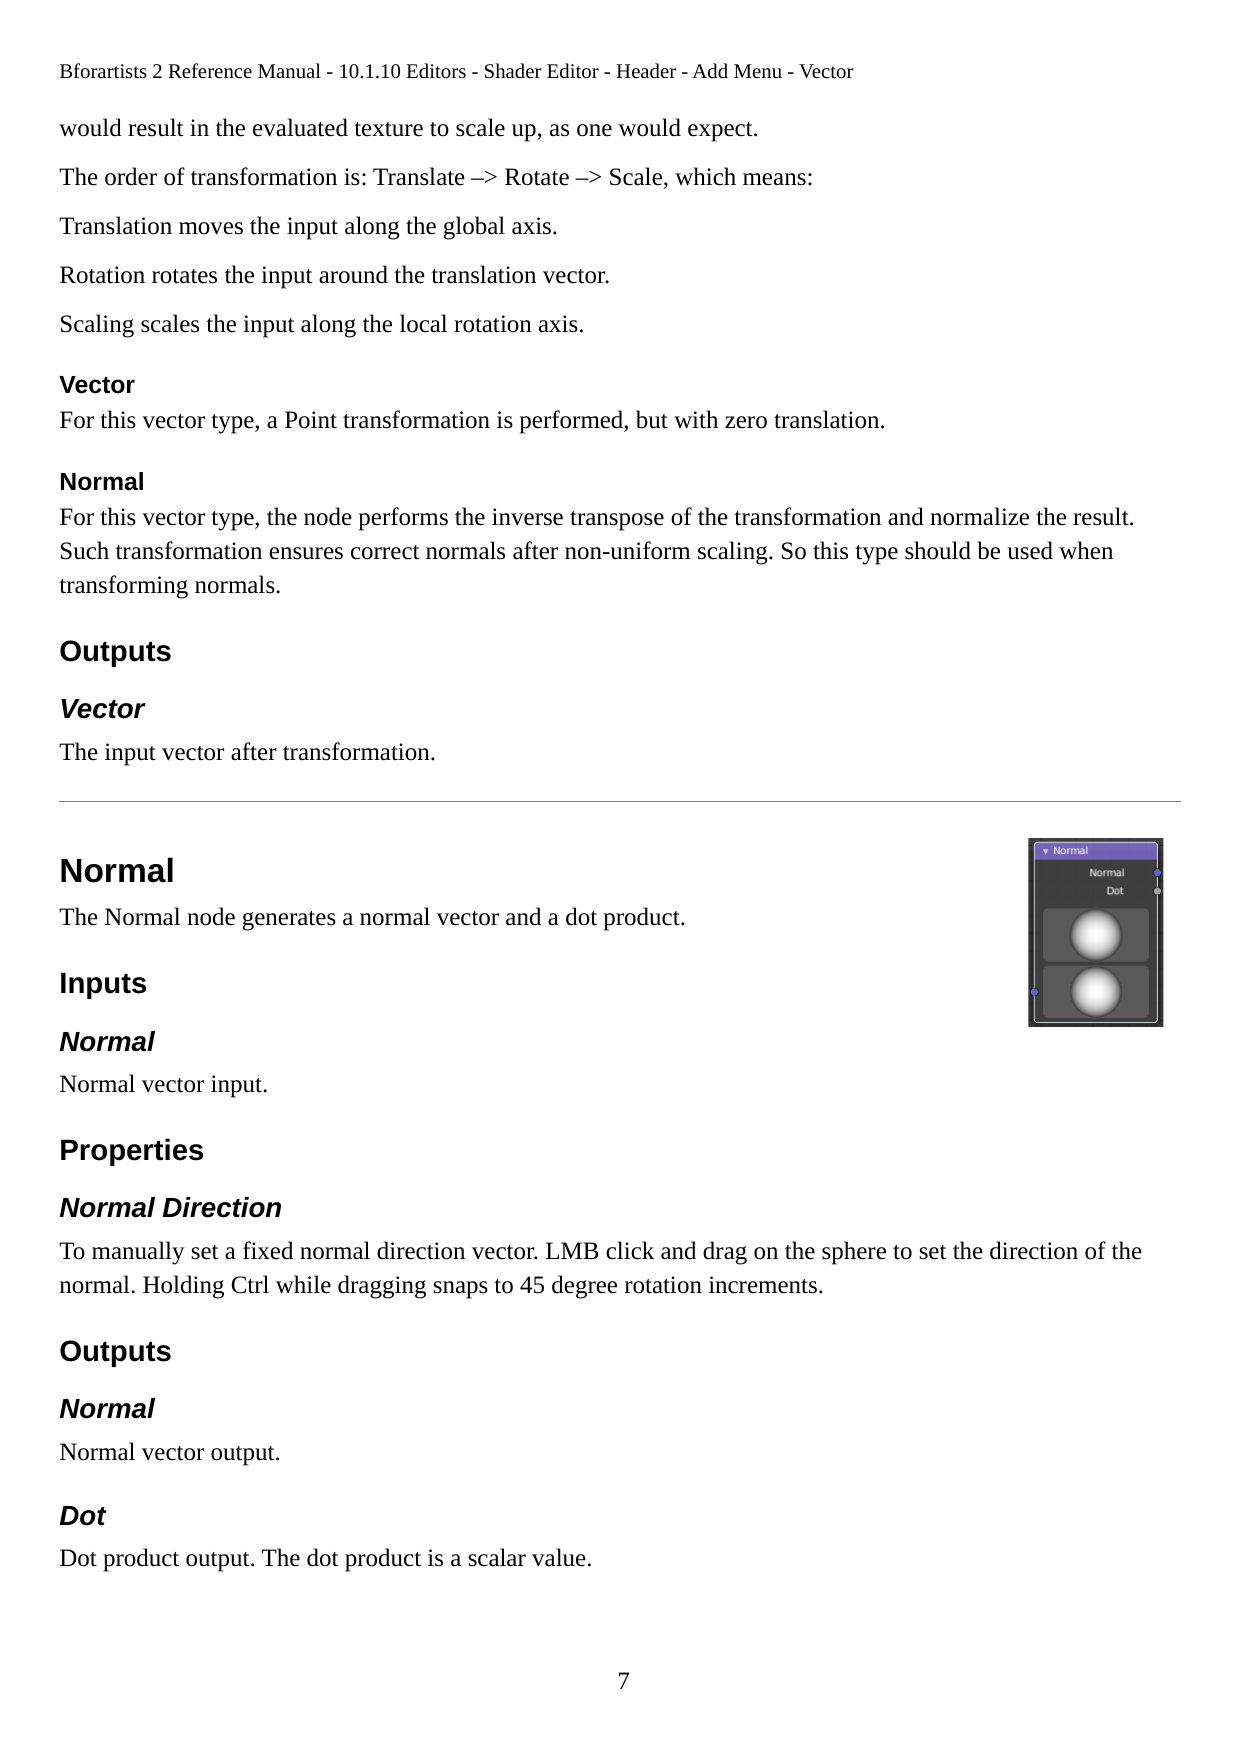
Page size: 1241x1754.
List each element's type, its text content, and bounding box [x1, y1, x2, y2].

text The input vector after transformation. [59, 737, 1181, 766]
subtitle Normal [59, 1025, 1181, 1057]
subtitle Vector [59, 370, 1181, 399]
text Scaling scales the input along the local rotation axis. [59, 309, 1181, 338]
text For this vector type, the node performs the inverse transpose of the transformation and normalize the result. Such transformation ensures correct normals after non-uniform scaling. So this type should be used when transforming normals. [59, 502, 1181, 599]
subtitle Properties [59, 1133, 1181, 1167]
subtitle Inputs [59, 966, 1028, 1000]
text Normal vector output. [59, 1437, 1181, 1466]
text For this vector type, a Point transformation is performed, but with zero translation. [59, 405, 1181, 434]
subtitle Normal [59, 1393, 1181, 1425]
subtitle Normal [59, 851, 1028, 890]
text Normal vector input. [59, 1069, 1181, 1098]
text To manually set a fixed normal direction vector. LMB click and drag on the sphere to set the direction of the normal. Holding Ctrl while dragging snaps to 45 degree rotation increments. [59, 1236, 1181, 1299]
text The Normal node generates a normal vector and a dot product. [59, 902, 1028, 931]
text The order of transformation is: Translate –> Rotate –> Scale, which means: [59, 162, 1181, 190]
subtitle Dot [59, 1499, 1181, 1531]
subtitle [1164, 851, 1181, 890]
picture [1028, 838, 1164, 1027]
text would result in the evaluated texture to scale up, as one would expect. [59, 113, 1181, 141]
subtitle Outputs [59, 1334, 1181, 1368]
subtitle Normal Direction [59, 1192, 1181, 1223]
text Rotation rotates the input around the translation vector. [59, 260, 1181, 288]
text Translation moves the input along the global axis. [59, 211, 1181, 239]
subtitle Normal [59, 467, 1181, 495]
subtitle Outputs [59, 634, 1181, 668]
text Dot product output. The dot product is a scalar value. [59, 1543, 1181, 1572]
subtitle Vector [59, 693, 1181, 725]
subtitle [1164, 966, 1181, 1000]
